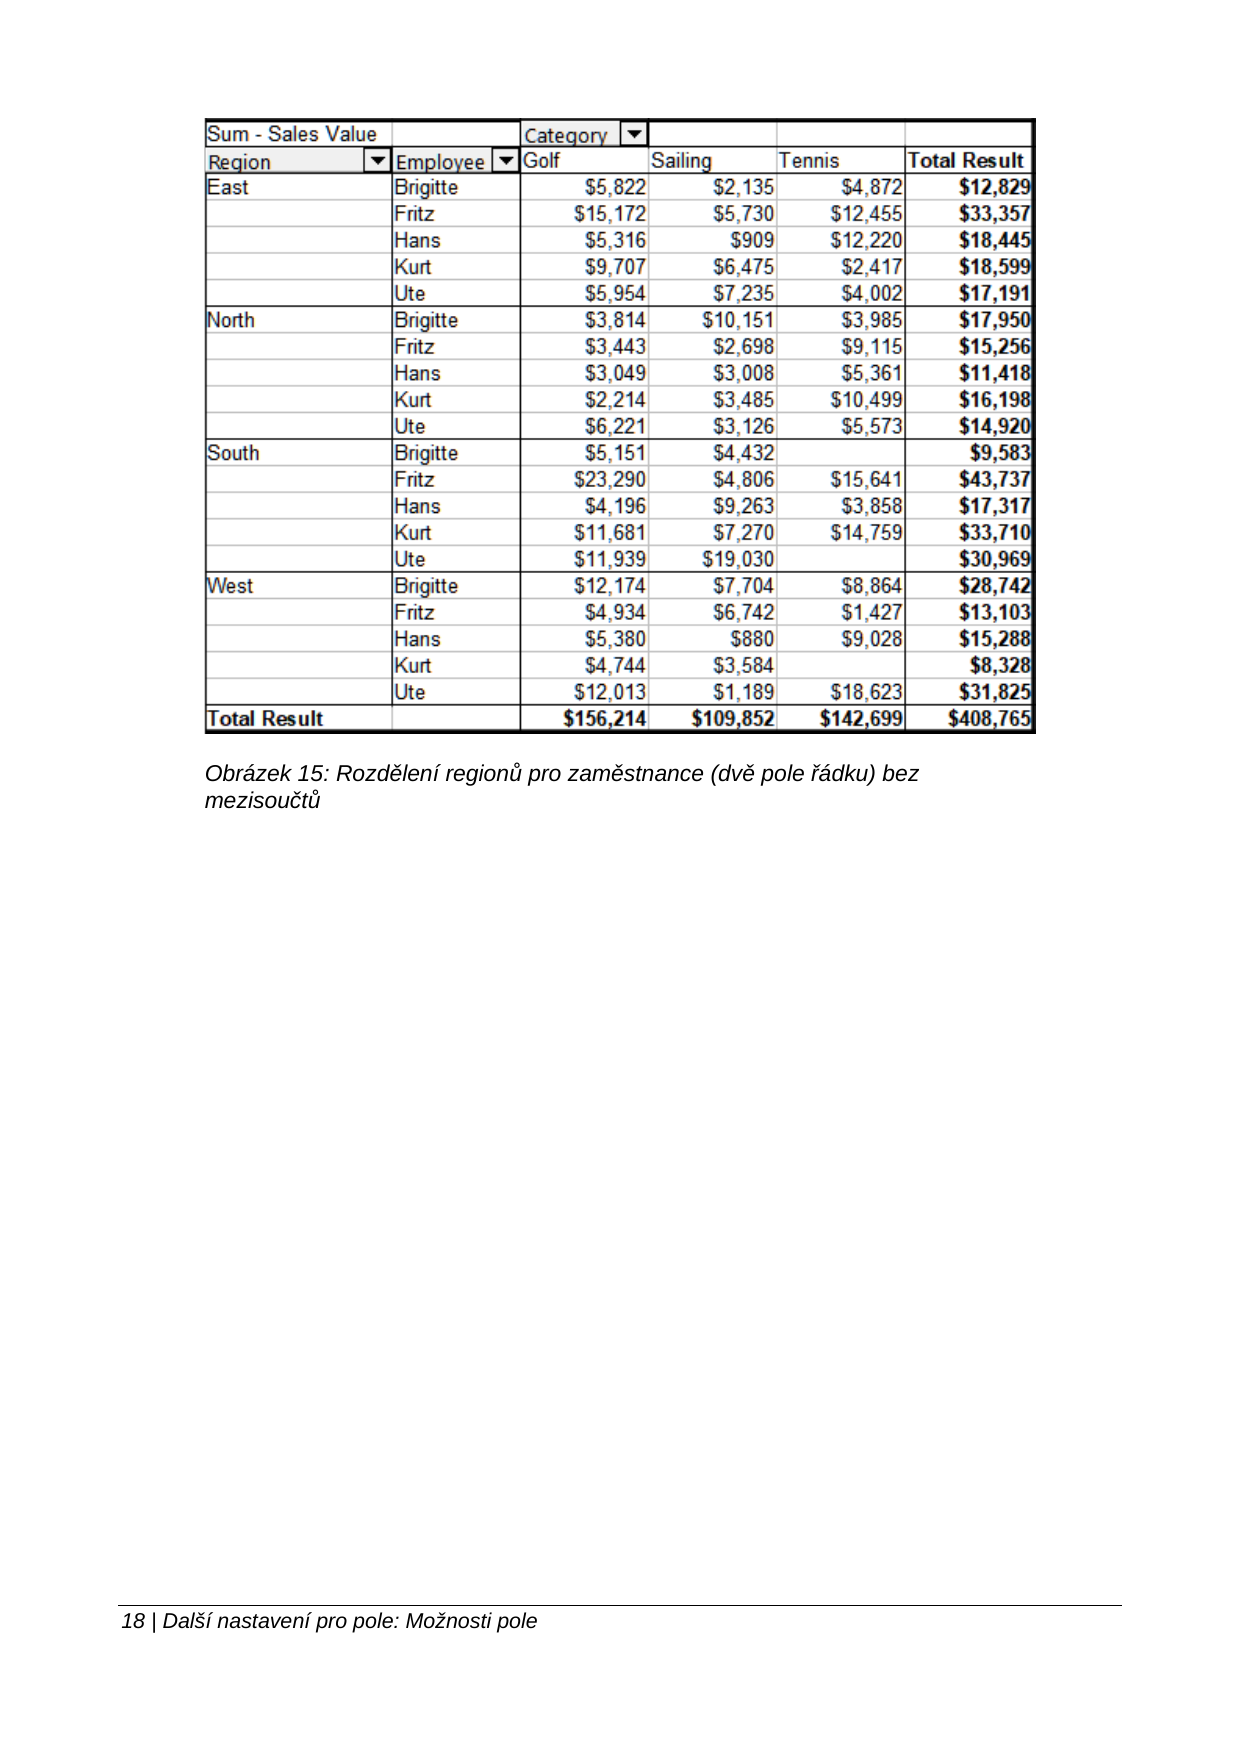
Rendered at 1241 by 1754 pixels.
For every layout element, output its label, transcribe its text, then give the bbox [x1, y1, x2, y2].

picture [204, 118, 1036, 734]
text Obrázek 15: Rozdělení regionů pro zaměstnance (dvě pole řádku) bez mezisoučtů [204, 734, 1036, 813]
